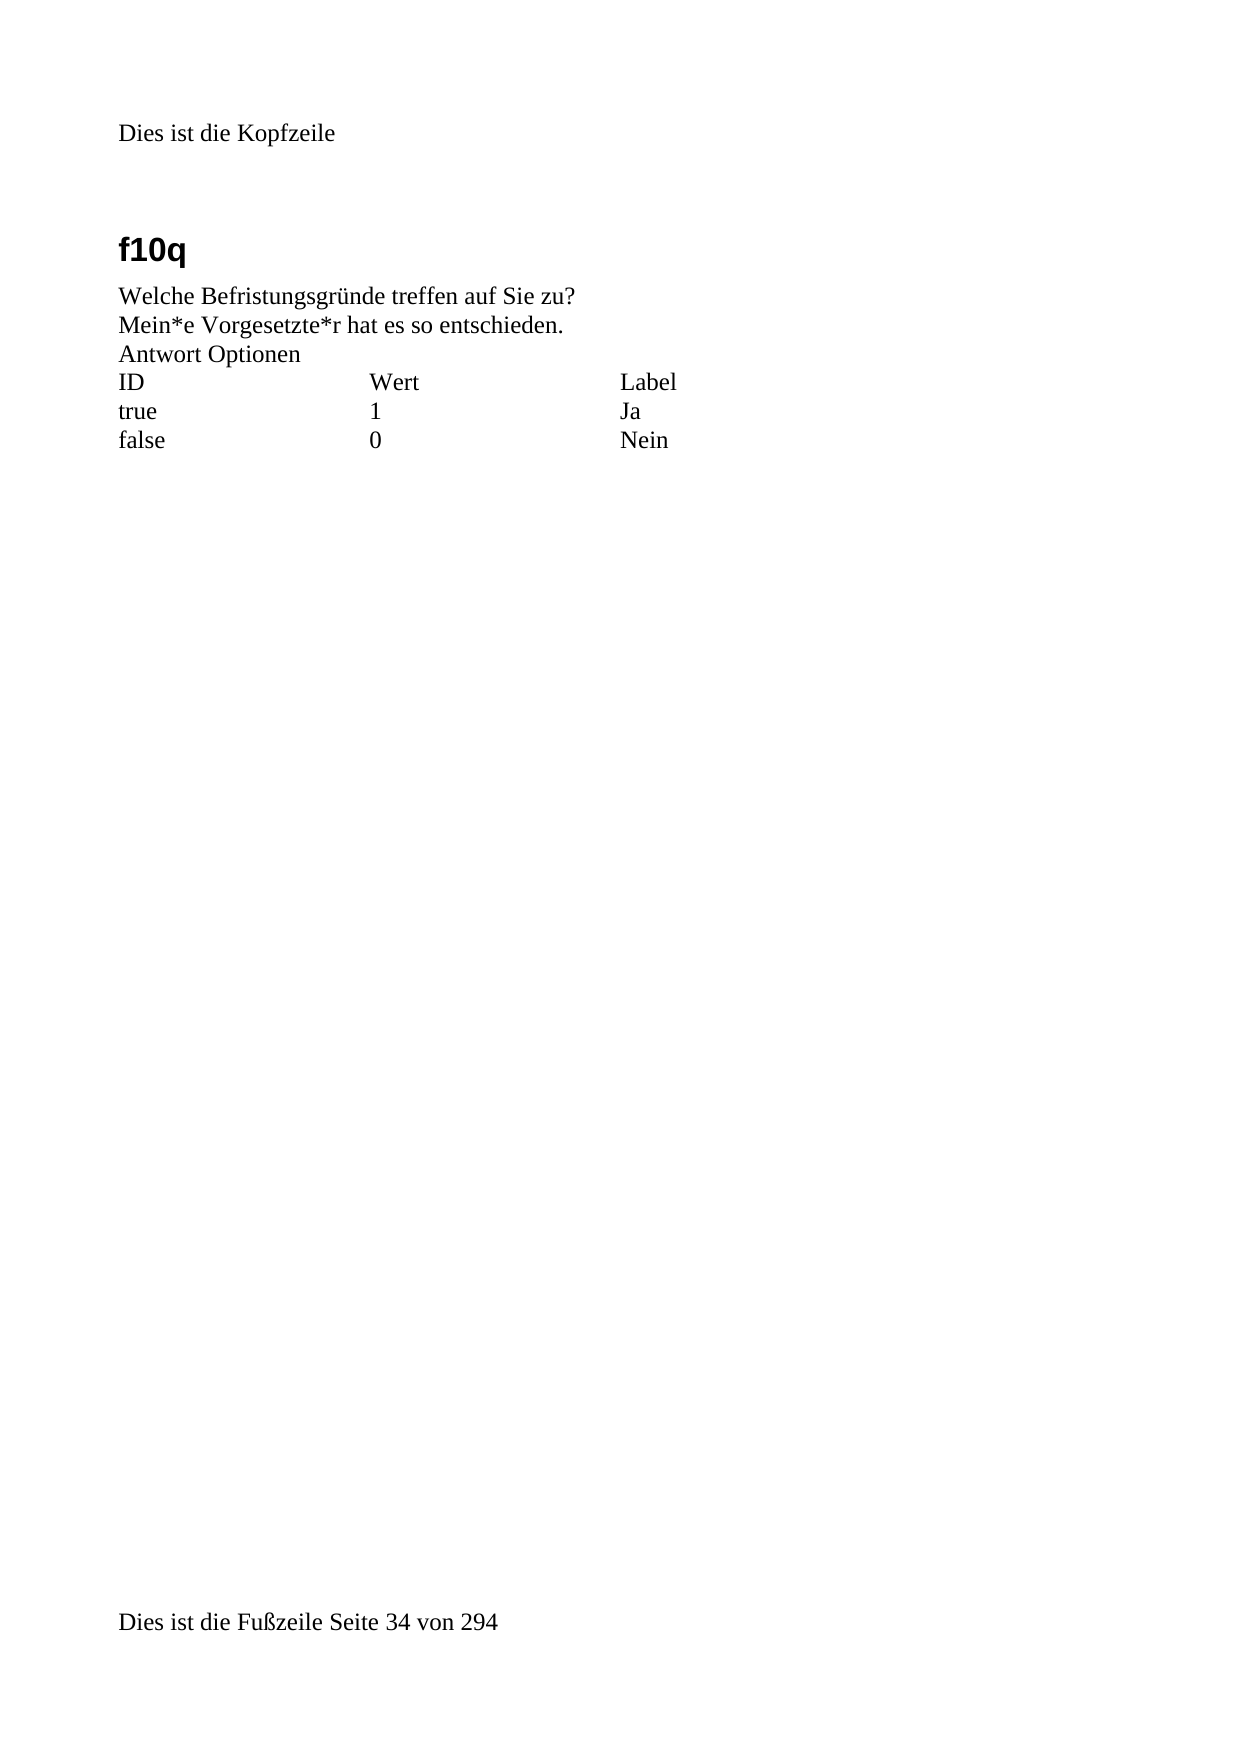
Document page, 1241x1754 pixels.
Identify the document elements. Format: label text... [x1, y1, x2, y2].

table_cell false [118, 425, 369, 454]
subtitle f10q [118, 230, 1122, 269]
table_header Label [620, 368, 871, 396]
table_cell 1 [369, 396, 620, 425]
table_header ID [118, 368, 369, 396]
table_header Wert [369, 368, 620, 396]
table_cell Nein [620, 425, 871, 454]
table_cell 0 [369, 425, 620, 454]
text Welche Befristungsgründe treffen auf Sie zu? [118, 281, 1122, 310]
text Mein*e Vorgesetzte*r hat es so entschieden. [118, 310, 1122, 339]
text Antwort Optionen [118, 339, 1122, 367]
table_cell true [118, 396, 369, 425]
table_cell Ja [620, 396, 871, 425]
